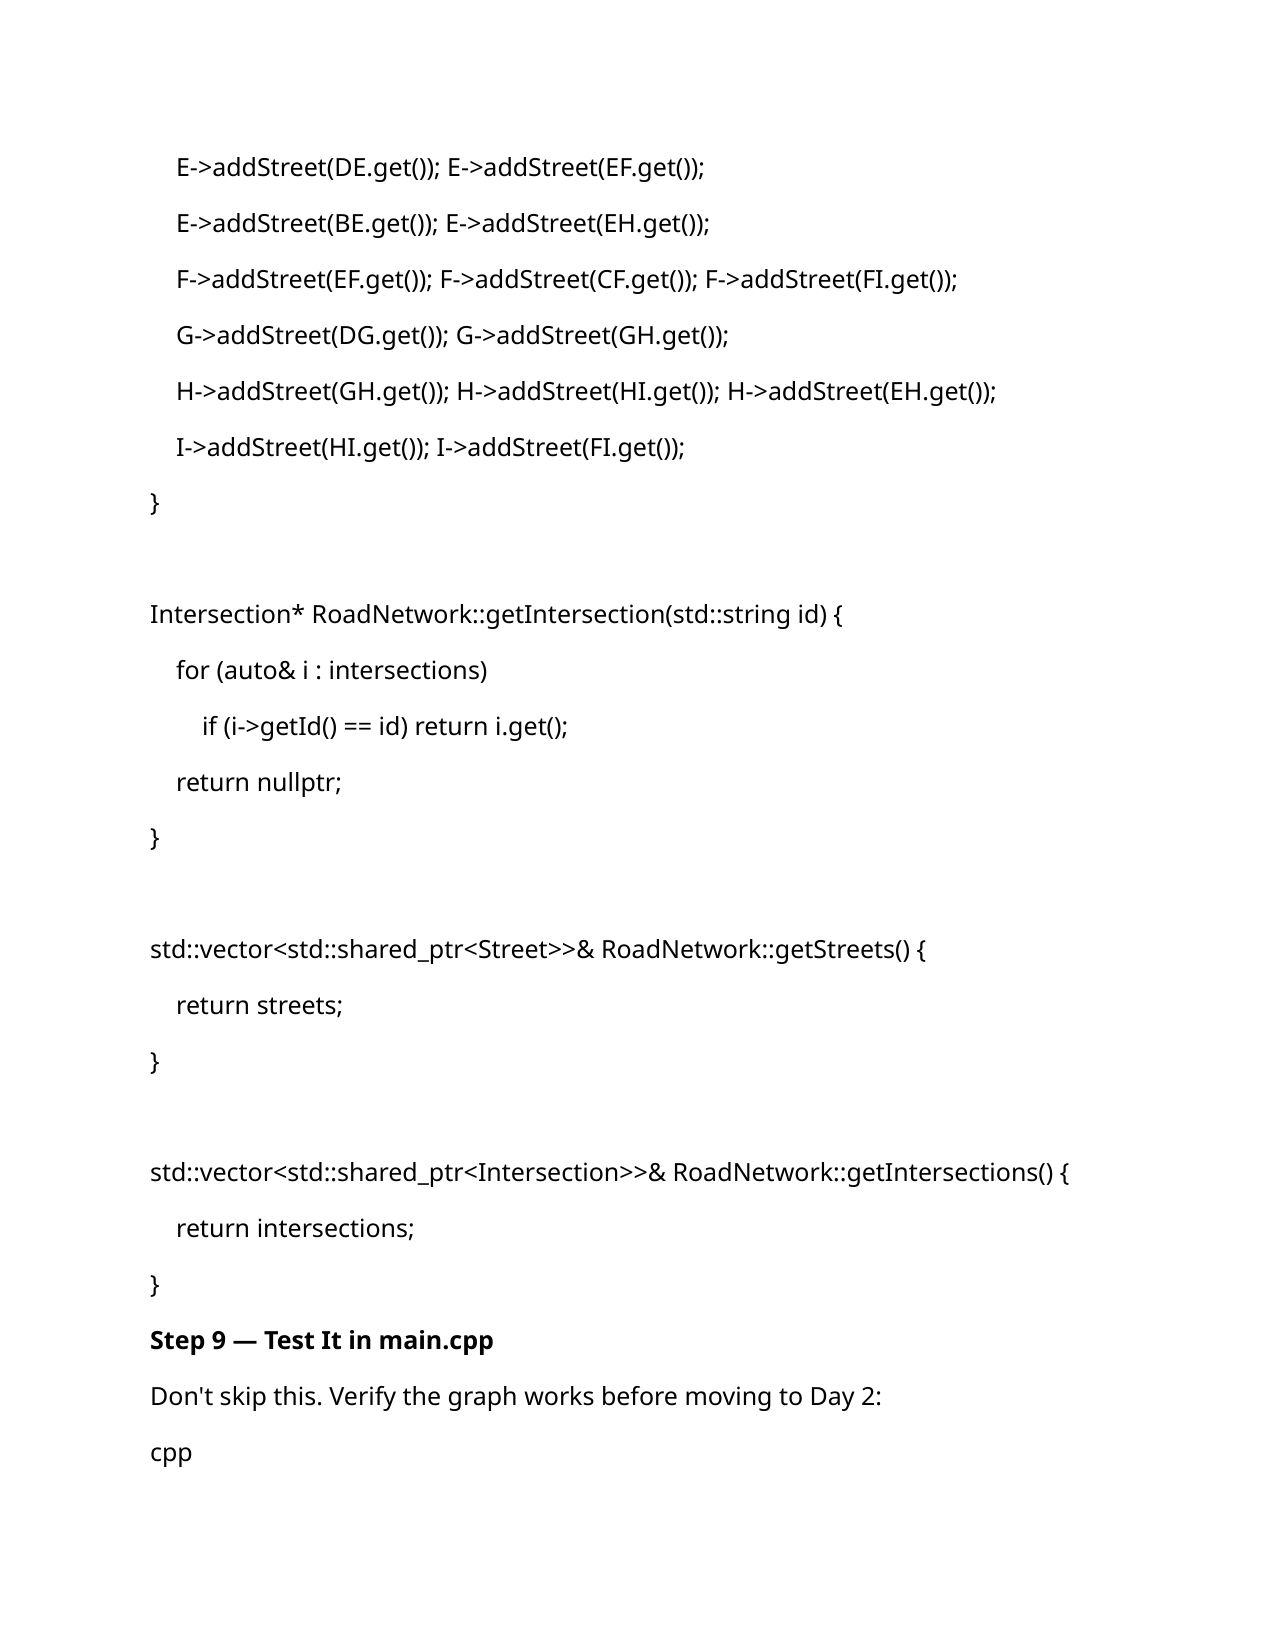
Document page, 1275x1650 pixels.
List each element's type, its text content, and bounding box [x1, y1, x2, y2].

text E->addStreet(DE.get()); E->addStreet(EF.get()); [150, 150, 1125, 184]
text cpp [150, 1434, 1125, 1468]
text Step 9 — Test It in main.cpp [150, 1322, 1125, 1357]
text } [150, 1043, 1125, 1077]
text return streets; [150, 987, 1125, 1022]
text std::vector<std::shared_ptr<Intersection>>& RoadNetwork::getIntersections() { [150, 1155, 1125, 1189]
text I->addStreet(HI.get()); I->addStreet(FI.get()); [150, 429, 1125, 463]
text if (i->getId() == id) return i.get(); [150, 708, 1125, 742]
text Don't skip this. Verify the graph works before moving to Day 2: [150, 1378, 1125, 1412]
text G->addStreet(DG.get()); G->addStreet(GH.get()); [150, 317, 1125, 352]
text for (auto& i : intersections) [150, 652, 1125, 687]
text } [150, 820, 1125, 854]
text return nullptr; [150, 764, 1125, 798]
text } [150, 485, 1125, 519]
text return intersections; [150, 1211, 1125, 1245]
text E->addStreet(BE.get()); E->addStreet(EH.get()); [150, 206, 1125, 240]
text H->addStreet(GH.get()); H->addStreet(HI.get()); H->addStreet(EH.get()); [150, 373, 1125, 407]
text F->addStreet(EF.get()); F->addStreet(CF.get()); F->addStreet(FI.get()); [150, 262, 1125, 296]
text } [150, 1267, 1125, 1301]
text std::vector<std::shared_ptr<Street>>& RoadNetwork::getStreets() { [150, 932, 1125, 966]
text Intersection* RoadNetwork::getIntersection(std::string id) { [150, 597, 1125, 631]
